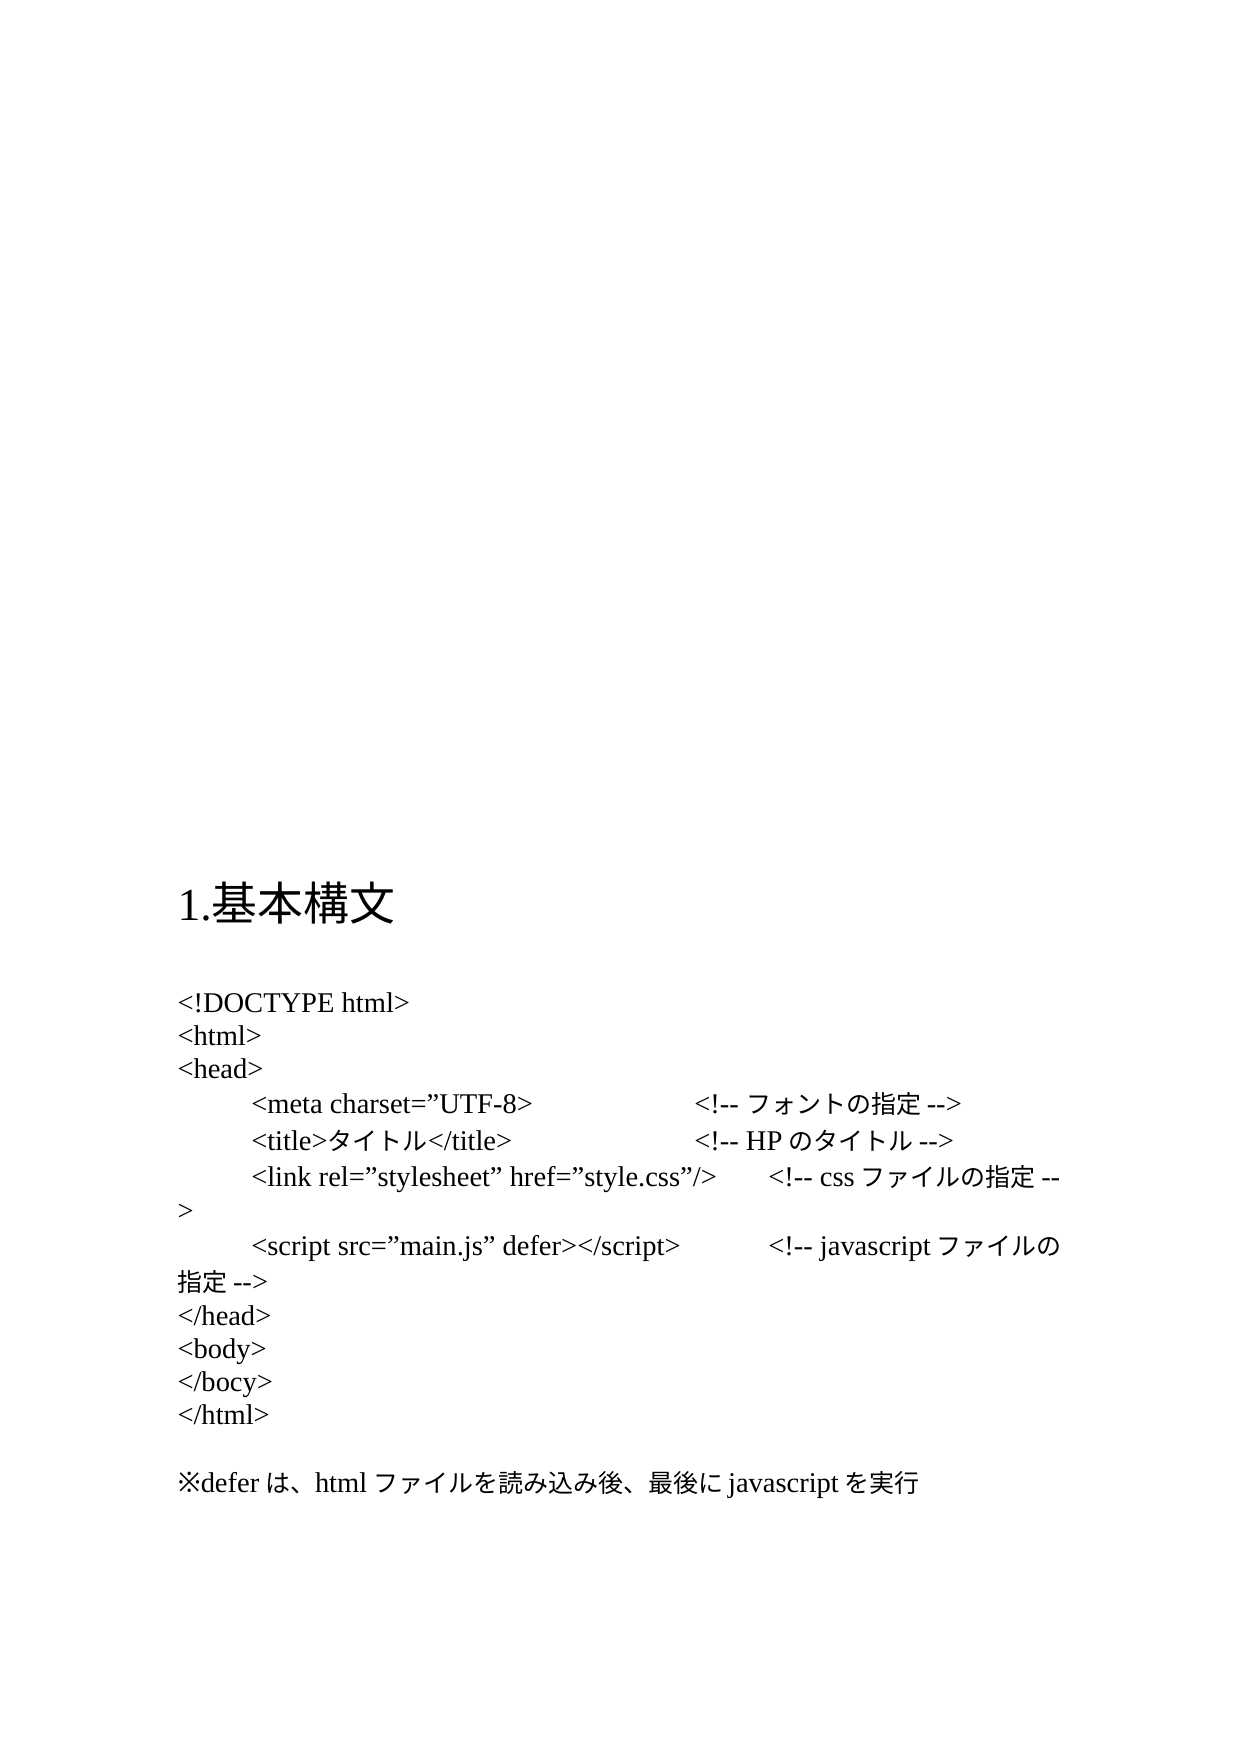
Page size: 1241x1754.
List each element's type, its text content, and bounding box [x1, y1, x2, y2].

text <link rel=”stylesheet” href=”style.css”/> <!-- cssファイルの指定 --> [177, 1157, 1063, 1227]
text <body> [177, 1332, 1063, 1365]
text <!DOCTYPE html> [177, 986, 1063, 1019]
text <script src=”main.js” defer></script> <!-- javascriptファイルの指定 --> [177, 1227, 1063, 1299]
text <html> [177, 1019, 1063, 1052]
text 1.基本構文 [177, 867, 1063, 933]
text <meta charset=”UTF-8> <!-- フォントの指定 --> [177, 1085, 1063, 1121]
text ※deferは、htmlファイルを読み込み後、最後にjavascriptを実行 [177, 1464, 1063, 1500]
text </head> [177, 1299, 1063, 1332]
text <title>タイトル</title> <!-- HPのタイトル --> [177, 1121, 1063, 1157]
text <head> [177, 1052, 1063, 1085]
text </html> [177, 1398, 1063, 1431]
text </bocy> [177, 1365, 1063, 1398]
